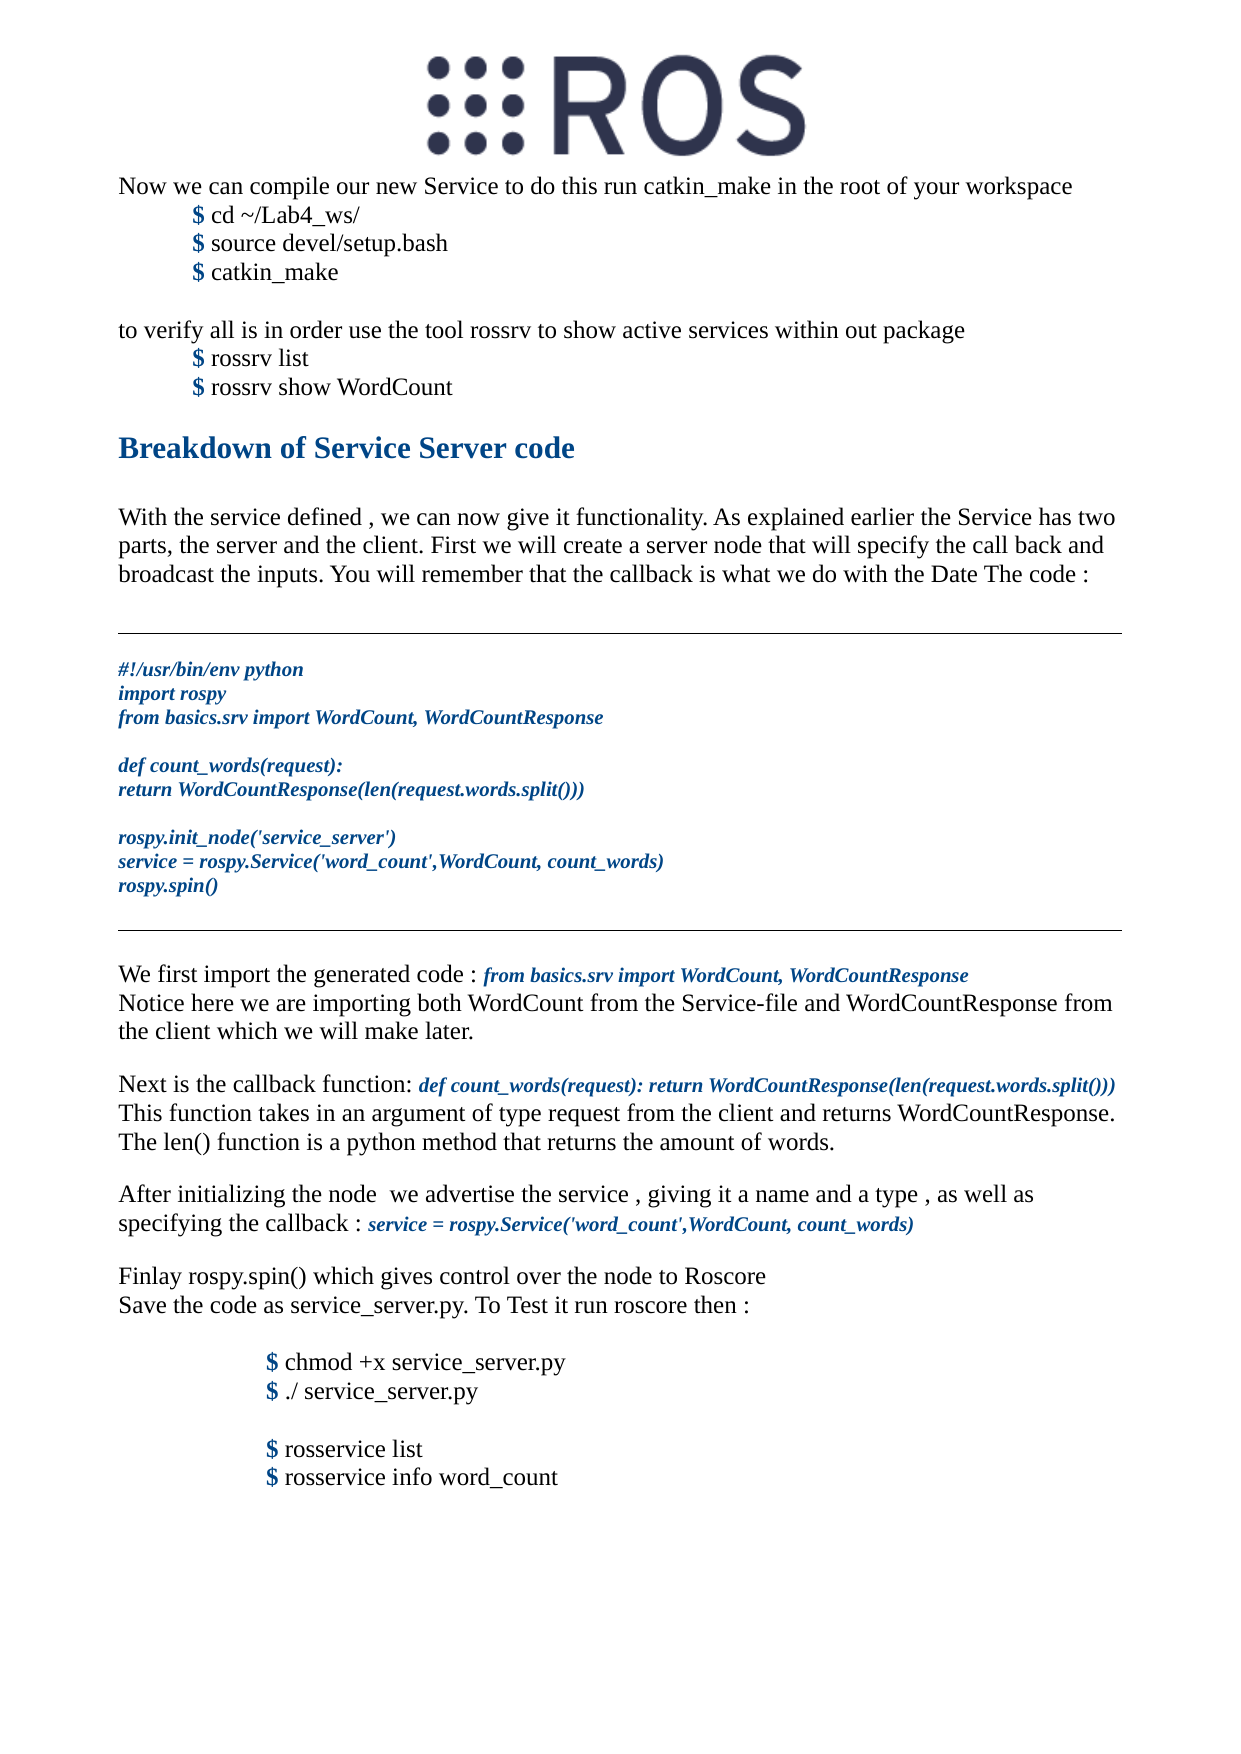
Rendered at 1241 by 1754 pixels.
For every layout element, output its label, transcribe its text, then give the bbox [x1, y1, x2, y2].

text $ rosservice info word_count [118, 1462, 1122, 1491]
text Save the code as service_server.py. To Test it run roscore then : [118, 1290, 1122, 1319]
text from basics.srv import WordCount, WordCountResponse [118, 705, 1122, 729]
text return WordCountResponse(len(request.words.split())) [118, 777, 1122, 801]
text to verify all is in order use the tool rossrv to show active services within out package [118, 315, 1122, 343]
text service = rospy.Service('word_count',WordCount, count_words) [118, 849, 1122, 873]
text This function takes in an argument of type request from the client and returns WordCountResponse. The len() function is a python method that returns the amount of words. [118, 1098, 1122, 1156]
text We first import the generated code : from basics.srv import WordCount, WordCountResponse [118, 959, 1122, 988]
text With the service defined , we can now give it functionality. As explained earlier the Service has two parts, the server and the client. First we will create a server node that will specify the call back and broadcast the inputs. You will remember that the callback is what we do with the Date The code : [118, 502, 1122, 588]
text Notice here we are importing both WordCount from the Service-file and WordCountResponse from the client which we will make later. [118, 988, 1122, 1045]
text After initializing the node we advertise the service , giving it a name and a type , as well as specifying the callback : service = rospy.Service('word_count',WordCount, count_words) [118, 1179, 1122, 1237]
text $ catkin_make [118, 257, 1122, 286]
text Finlay rospy.spin() which gives control over the node to Roscore [118, 1261, 1122, 1290]
text $ rossrv show WordCount [118, 372, 1122, 401]
text $ rossrv list [118, 343, 1122, 372]
text $ rosservice list [118, 1434, 1122, 1462]
text rospy.spin() [118, 873, 1122, 897]
picture [421, 50, 819, 164]
text import rospy [118, 681, 1122, 705]
text $ source devel/setup.bash [118, 228, 1122, 257]
text Breakdown of Service Server code [118, 430, 1122, 466]
text $ ./ service_server.py [118, 1376, 1122, 1405]
text rospy.init_node('service_server') [118, 825, 1122, 849]
text def count_words(request): [118, 753, 1122, 777]
text Now we can compile our new Service to do this run catkin_make in the root of your workspace [118, 171, 1122, 200]
text $ cd ~/Lab4_ws/ [118, 200, 1122, 228]
text Next is the callback function: def count_words(request): return WordCountResponse(len(request.words.split())) [118, 1069, 1122, 1098]
text #!/usr/bin/env python [118, 657, 1122, 681]
text $ chmod +x service_server.py [118, 1347, 1122, 1376]
